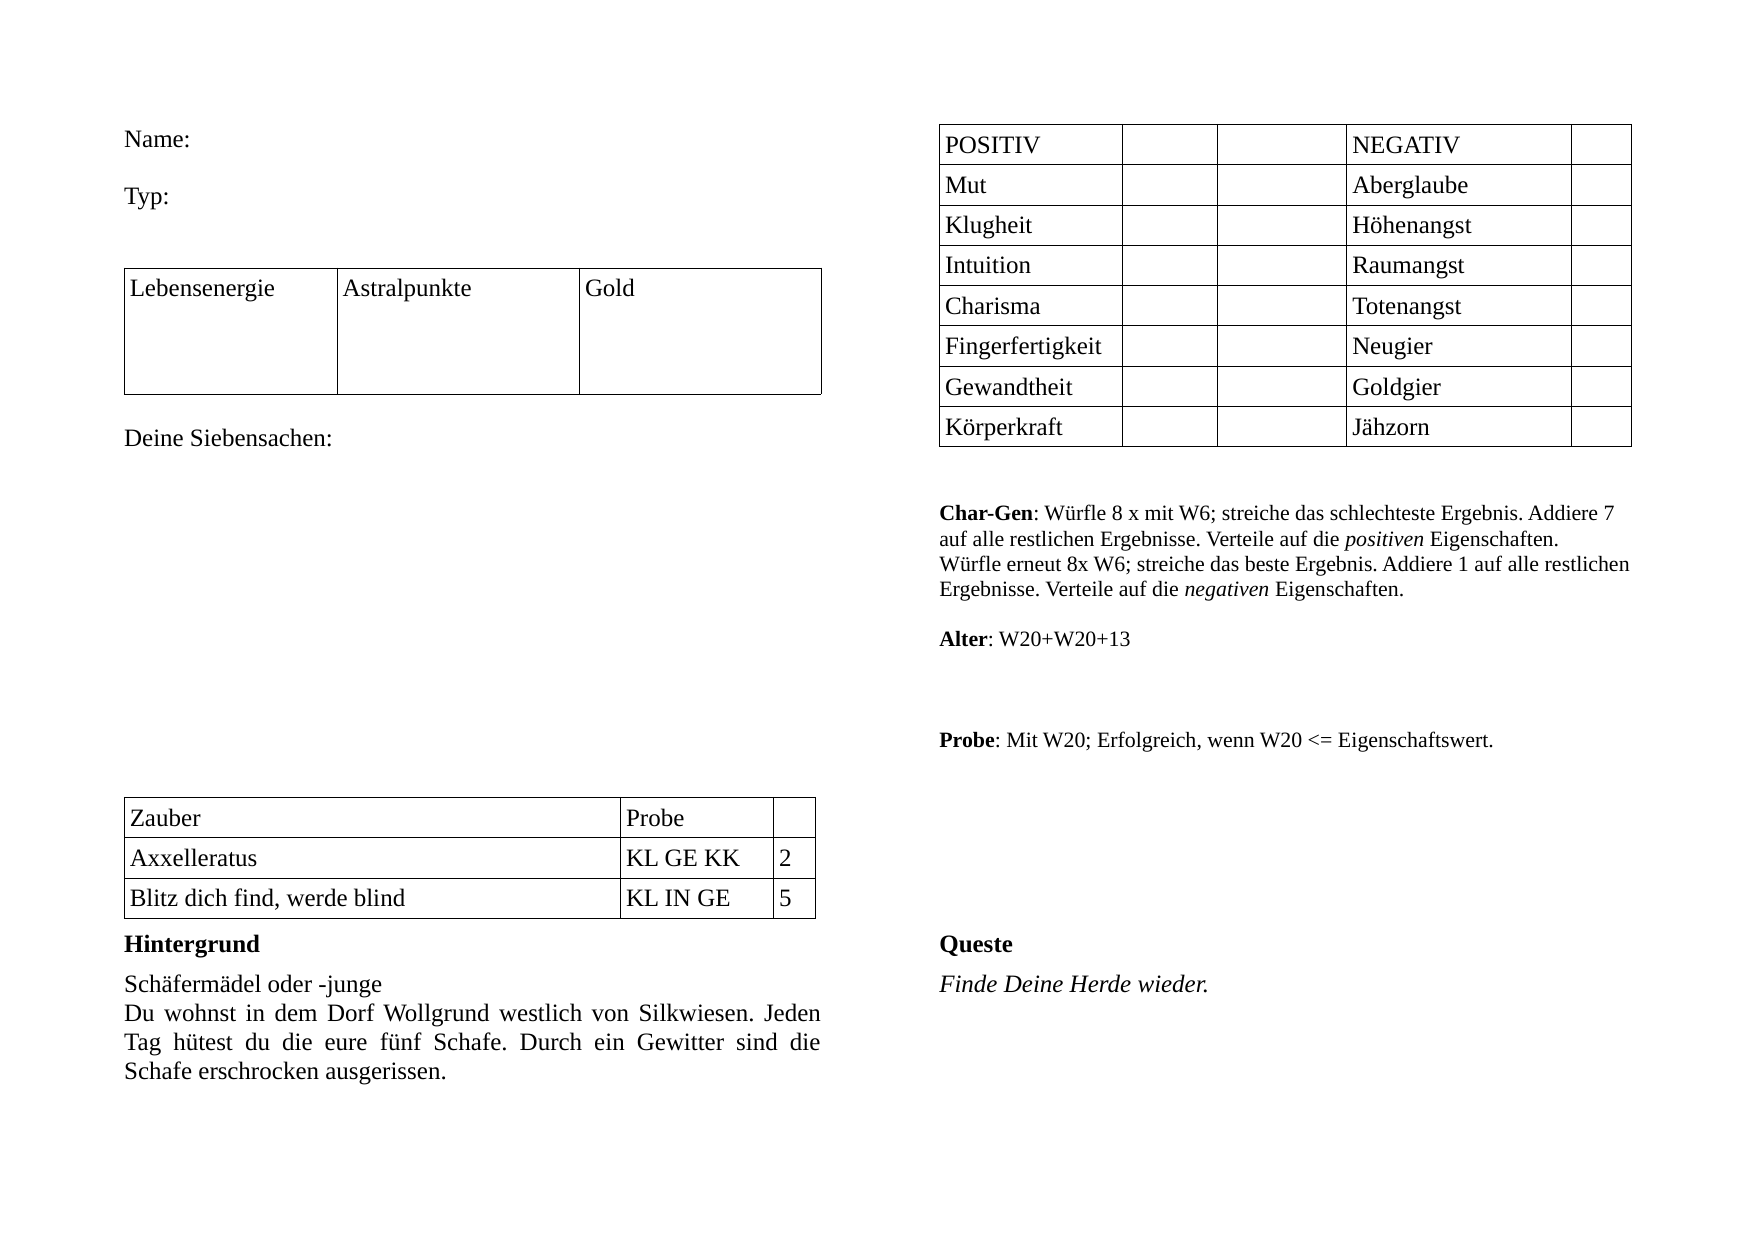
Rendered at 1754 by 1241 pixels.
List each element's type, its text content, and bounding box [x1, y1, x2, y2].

table_header Char-Gen: Würfle 8 x mit W6; streiche das schlechteste Ergebnis. Addiere 7 auf alle restlichen Ergebnisse. Verteile auf die positiven Eigenschaften. Würfle erneut 8x W6; streiche das beste Ergebnis. Addiere 1 auf alle restlichen Ergebnisse. Verteile auf die negativen Eigenschaften. Alter: W20+W20+13 Probe: Mit W20; Erfolgreich, wenn W20 <= Eigenschaftswert. [933, 118, 1636, 924]
table_header [827, 118, 933, 924]
table_cell [1123, 246, 1217, 285]
table_cell Axxelleratus [125, 838, 620, 877]
table_cell Höhenangst [1347, 206, 1571, 245]
table_cell Blitz dich find, werde blind [125, 879, 620, 918]
table_cell [1572, 165, 1631, 204]
table_cell [1218, 367, 1346, 406]
table_cell [1572, 246, 1631, 285]
table_header [1123, 125, 1217, 164]
table_cell [1123, 286, 1217, 325]
table_cell [1123, 165, 1217, 204]
table_cell Goldgier [1347, 367, 1571, 406]
table_cell [1218, 165, 1346, 204]
table_cell [827, 924, 933, 964]
table_cell [1123, 367, 1217, 406]
table_cell [1123, 326, 1217, 366]
table_cell [1572, 367, 1631, 406]
table_cell Hintergrund [118, 924, 827, 964]
table_header Gold [580, 269, 821, 394]
table_cell [1218, 246, 1346, 285]
table_cell [1572, 286, 1631, 325]
table_header Probe [621, 798, 773, 837]
table_cell Jähzorn [1347, 407, 1571, 446]
table_cell [1218, 326, 1346, 366]
table_cell Charisma [940, 286, 1122, 325]
table_cell 2 [774, 838, 815, 877]
table_header [1218, 125, 1346, 164]
table_cell 5 [774, 879, 815, 918]
table_cell Fingerfertigkeit [940, 326, 1122, 366]
table_header Lebensenergie [125, 269, 337, 394]
table_cell KL GE KK [621, 838, 773, 877]
table_cell Neugier [1347, 326, 1571, 366]
table_header POSITIV [940, 125, 1122, 164]
table_cell [1218, 286, 1346, 325]
table_header Zauber [125, 798, 620, 837]
table_cell [1123, 206, 1217, 245]
table_cell Raumangst [1347, 246, 1571, 285]
table_header [1572, 125, 1631, 164]
table_cell KL IN GE [621, 879, 773, 918]
table_cell [827, 964, 933, 1090]
table_cell Queste [933, 924, 1636, 964]
table_cell Finde Deine Herde wieder. [933, 964, 1636, 1090]
table_cell Klugheit [940, 206, 1122, 245]
table_cell [1123, 407, 1217, 446]
table_cell Intuition [940, 246, 1122, 285]
table_cell [1218, 407, 1346, 446]
table_cell [1572, 407, 1631, 446]
table_header NEGATIV [1347, 125, 1571, 164]
table_cell Gewandtheit [940, 367, 1122, 406]
table_cell Körperkraft [940, 407, 1122, 446]
table_cell Schäfermädel oder -junge Du wohnst in dem Dorf Wollgrund westlich von Silkwiesen. Jeden Tag hütest du die eure fünf Schafe. Durch ein Gewitter sind die Schafe erschrocken ausgerissen. [118, 964, 827, 1090]
table_cell Mut [940, 165, 1122, 204]
table_cell Aberglaube [1347, 165, 1571, 204]
table_header Astralpunkte [338, 269, 579, 394]
table_cell [1572, 326, 1631, 366]
table_header [774, 798, 815, 837]
table_header Name: Typ: Deine Siebensachen: [118, 118, 827, 924]
table_cell Totenangst [1347, 286, 1571, 325]
table_cell [1572, 206, 1631, 245]
table_cell [1218, 206, 1346, 245]
